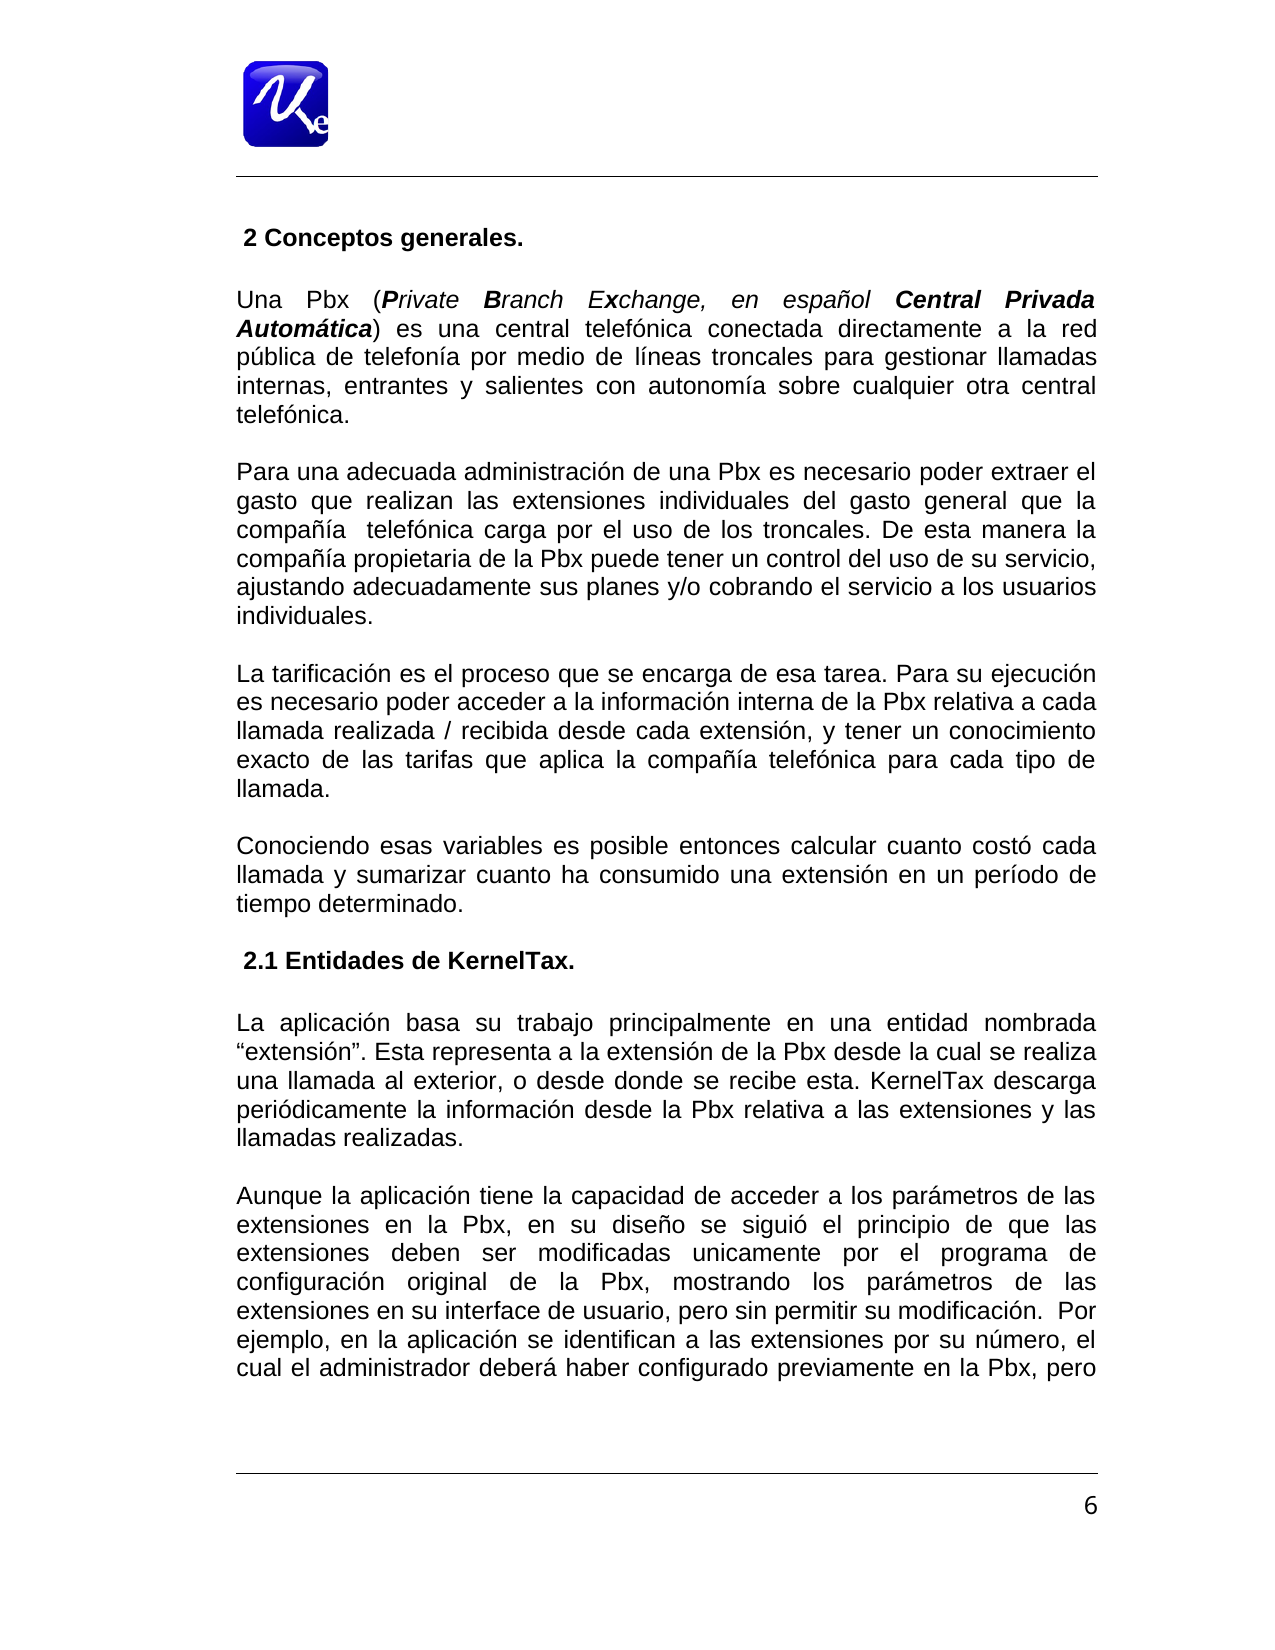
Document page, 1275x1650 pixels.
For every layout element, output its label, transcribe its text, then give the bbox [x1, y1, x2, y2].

text Una Pbx (Private Branch Exchange, en español Central Privada Automática) es una central telefónica conectada directamente a la red pública de telefonía por medio de líneas troncales para gestionar llamadas internas, entrantes y salientes con autonomía sobre cualquier otra central telefónica. [236, 285, 1098, 428]
text La aplicación basa su trabajo principalmente en una entidad nombrada “extensión”. Esta representa a la extensión de la Pbx desde la cual se realiza una llamada al exterior, o desde donde se recibe esta. KernelTax descarga periódicamente la información desde la Pbx relativa a las extensiones y las llamadas realizadas. [236, 1008, 1098, 1152]
list Entidades de KernelTax. [236, 946, 1098, 975]
picture [243, 61, 329, 147]
text La tarificación es el proceso que se encarga de esa tarea. Para su ejecución es necesario poder acceder a la información interna de la Pbx relativa a cada llamada realizada / recibida desde cada extensión, y tener un conocimiento exacto de las tarifas que aplica la compañía telefónica para cada tipo de llamada. [236, 658, 1098, 802]
list Conceptos generales. [236, 222, 1098, 251]
text Para una adecuada administración de una Pbx es necesario poder extraer el gasto que realizan las extensiones individuales del gasto general que la compañía telefónica carga por el uso de los troncales. De esta manera la compañía propietaria de la Pbx puede tener un control del uso de su servicio, ajustando adecuadamente sus planes y/o cobrando el servicio a los usuarios individuales. [236, 457, 1098, 630]
text Aunque la aplicación tiene la capacidad de acceder a los parámetros de las extensiones en la Pbx, en su diseño se siguió el principio de que las extensiones deben ser modificadas unicamente por el programa de configuración original de la Pbx, mostrando los parámetros de las extensiones en su interface de usuario, pero sin permitir su modificación. Por ejemplo, en la aplicación se identifican a las extensiones por su número, el cual el administrador deberá haber configurado previamente en la Pbx, pero [236, 1181, 1098, 1382]
text Conociendo esas variables es posible entonces calcular cuanto costó cada llamada y sumarizar cuanto ha consumido una extensión en un período de tiempo determinado. [236, 831, 1098, 917]
